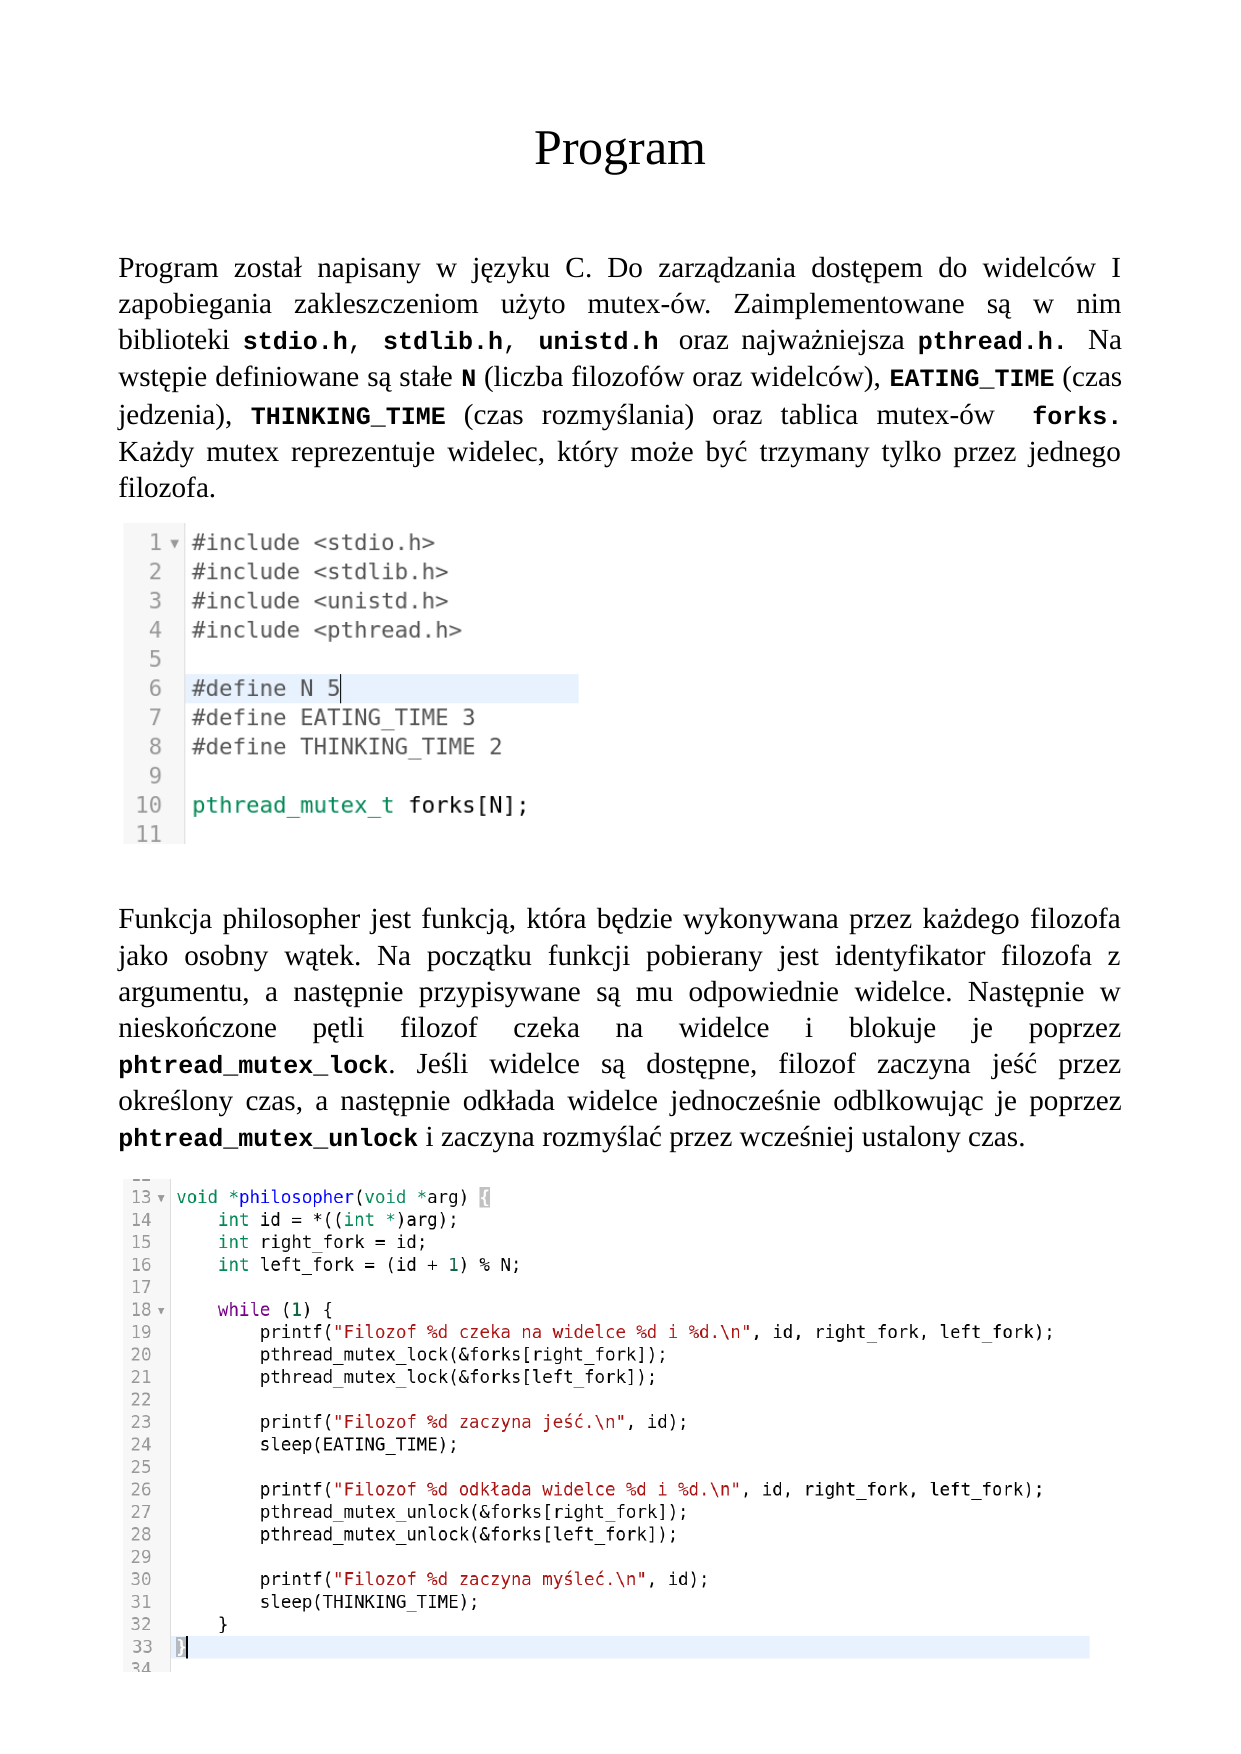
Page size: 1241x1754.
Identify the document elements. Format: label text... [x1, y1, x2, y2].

picture [123, 523, 579, 844]
picture [123, 1179, 1090, 1672]
text Program [118, 118, 1122, 176]
text Funkcja philosopher jest funkcją, która będzie wykonywana przez każdego filozofa jako osobny wątek. Na początku funkcji pobierany jest identyfikator filozofa z argumentu, a następnie przypisywane są mu odpowiednie widelce. Następnie w nieskończone pętli filozof czeka na widelce i blokuje je poprzez phtread_mutex_lock. Jeśli widelce są dostępne, filozof zaczyna jeść przez określony czas, a następnie odkłada widelce jednocześnie odblkowując je poprzez phtread_mutex_unlock i zaczyna rozmyślać przez wcześniej ustalony czas. [118, 901, 1122, 1154]
text Program został napisany w języku C. Do zarządzania dostępem do widelców I zapobiegania zakleszczeniom użyto mutex-ów. Zaimplementowane są w nim biblioteki stdio.h, stdlib.h, unistd.h oraz najważniejsza pthread.h. Na wstępie definiowane są stałe N (liczba filozofów oraz widelców), EATING_TIME (czas jedzenia), THINKING_TIME (czas rozmyślania) oraz tablica mutex-ów forks. Każdy mutex reprezentuje widelec, który może być trzymany tylko przez jednego filozofa. [118, 250, 1122, 504]
